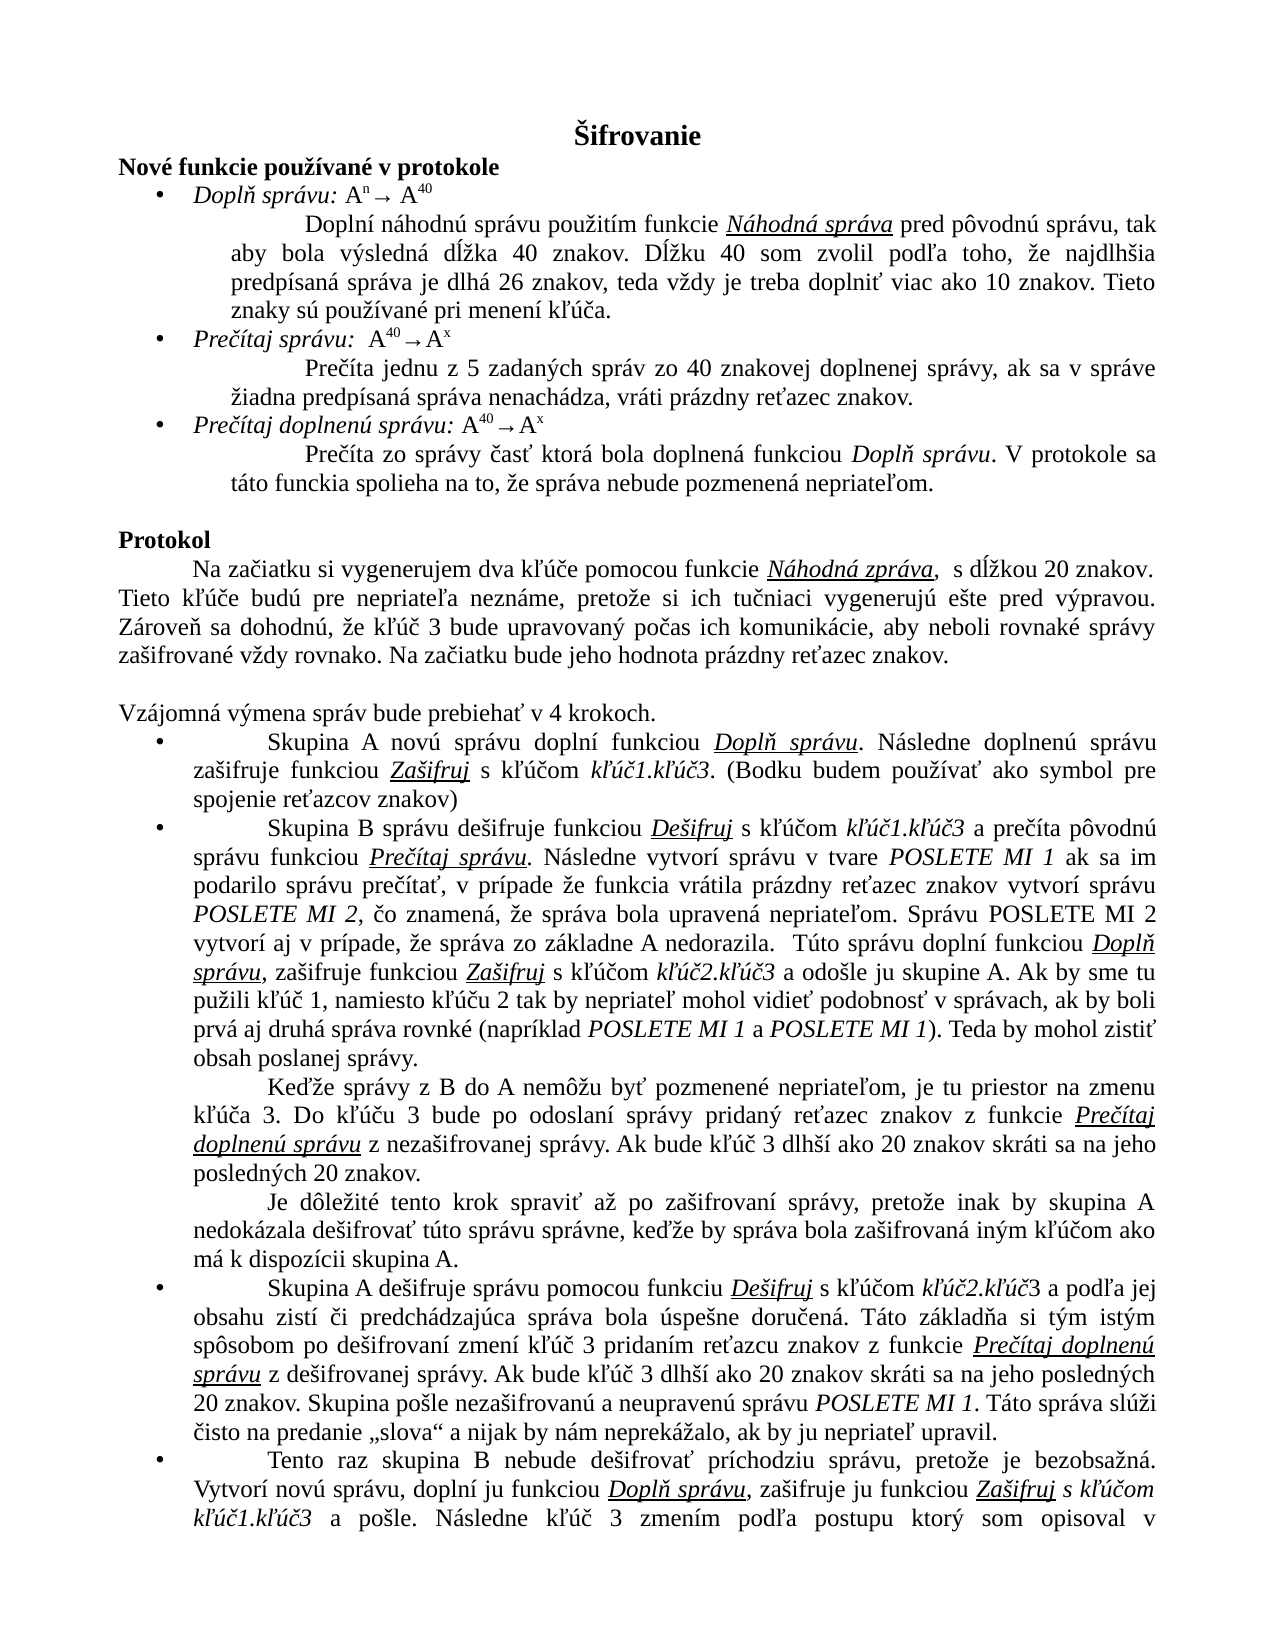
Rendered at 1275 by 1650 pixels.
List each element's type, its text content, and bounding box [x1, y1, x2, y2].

list Keďže správy z B do A nemôžu byť pozmenené nepriateľom, je tu priestor na zmenu kľúča 3. Do kľúču 3 bude po odoslaní správy pridaný reťazec znakov z funkcie Prečítaj doplnenú správu z nezašifrovanej správy. Ak bude kľúč 3 dlhší ako 20 znakov skráti sa na jeho posledných 20 znakov. [156, 1072, 1157, 1187]
list Doplň správu: An→ A40 [156, 180, 1157, 209]
list Prečítaj správu: A40→Ax [156, 324, 1157, 353]
text Vzájomná výmena správ bude prebiehať v 4 krokoch. [118, 698, 1157, 727]
list Skupina A dešifruje správu pomocou funkciu Dešifruj s kľúčom kľúč2.kľúč3 a podľa jej obsahu zistí či predchádzajúca správa bola úspešne doručená. Táto základňa si tým istým spôsobom po dešifrovaní zmení kľúč 3 pridaním reťazcu znakov z funkcie Prečítaj doplnenú správu z dešifrovanej správy. Ak bude kľúč 3 dlhší ako 20 znakov skráti sa na jeho posledných 20 znakov. Skupina pošle nezašifrovanú a neupravenú správu POSLETE MI 1. Táto správa slúži čisto na predanie „slova“ a nijak by nám neprekážalo, ak by ju nepriateľ upravil. [156, 1273, 1157, 1445]
list Prečíta zo správy časť ktorá bola doplnená funkciou Doplň správu. V protokole sa táto funckia spolieha na to, že správa nebude pozmenená nepriateľom. [193, 439, 1157, 497]
list Je dôležité tento krok spraviť až po zašifrovaní správy, pretože inak by skupina A nedokázala dešifrovať túto správu správne, keďže by správa bola zašifrovaná iným kľúčom ako má k dispozícii skupina A. [156, 1187, 1157, 1273]
text Na začiatku si vygenerujem dva kľúče pomocou funkcie Náhodná zpráva, s dĺžkou 20 znakov. Tieto kľúče budú pre nepriateľa neznáme, pretože si ich tučniaci vygenerujú ešte pred výpravou. Zároveň sa dohodnú, že kľúč 3 bude upravovaný počas ich komunikácie, aby neboli rovnaké správy zašifrované vždy rovnako. Na začiatku bude jeho hodnota prázdny reťazec znakov. [118, 554, 1157, 669]
list Skupina A novú správu doplní funkciou Doplň správu. Následne doplnenú správu zašifruje funkciou Zašifruj s kľúčom kľúč1.kľúč3. (Bodku budem používať ako symbol pre spojenie reťazcov znakov) [156, 727, 1157, 813]
list Skupina B správu dešifruje funkciou Dešifruj s kľúčom kľúč1.kľúč3 a prečíta pôvodnú správu funkciou Prečítaj správu. Následne vytvorí správu v tvare POSLETE MI 1 ak sa im podarilo správu prečítať, v prípade že funkcia vrátila prázdny reťazec znakov vytvorí správu POSLETE MI 2, čo znamená, že správa bola upravená nepriateľom. Správu POSLETE MI 2 vytvorí aj v prípade, že správa zo základne A nedorazila. Túto správu doplní funkciou Doplň správu, zašifruje funkciou Zašifruj s kľúčom kľúč2.kľúč3 a odošle ju skupine A. Ak by sme tu pužili kľúč 1, namiesto kľúču 2 tak by nepriateľ mohol vidieť podobnosť v správach, ak by boli prvá aj druhá správa rovnké (napríklad POSLETE MI 1 a POSLETE MI 1). Teda by mohol zistiť obsah poslanej správy. [156, 813, 1157, 1072]
list Prečítaj doplnenú správu: A40→Ax [156, 410, 1157, 439]
text Protokol [118, 525, 1157, 554]
list Doplní náhodnú správu použitím funkcie Náhodná správa pred pôvodnú správu, tak aby bola výsledná dĺžka 40 znakov. Dĺžku 40 som zvolil podľa toho, že najdlhšia predpísaná správa je dlhá 26 znakov, teda vždy je treba doplniť viac ako 10 znakov. Tieto znaky sú používané pri menení kľúča. [193, 209, 1157, 324]
text Nové funkcie používané v protokole [118, 152, 1157, 180]
text Šifrovanie [118, 118, 1157, 152]
list Tento raz skupina B nebude dešifrovať príchodziu správu, pretože je bezobsažná. Vytvorí novú správu, doplní ju funkciou Doplň správu, zašifruje ju funkciou Zašifruj s kľúčom kľúč1.kľúč3 a pošle. Následne kľúč 3 zmením podľa postupu ktorý som opisoval v [156, 1445, 1157, 1532]
list Prečíta jednu z 5 zadaných správ zo 40 znakovej doplnenej správy, ak sa v správe žiadna predpísaná správa nenachádza, vráti prázdny reťazec znakov. [193, 353, 1157, 410]
